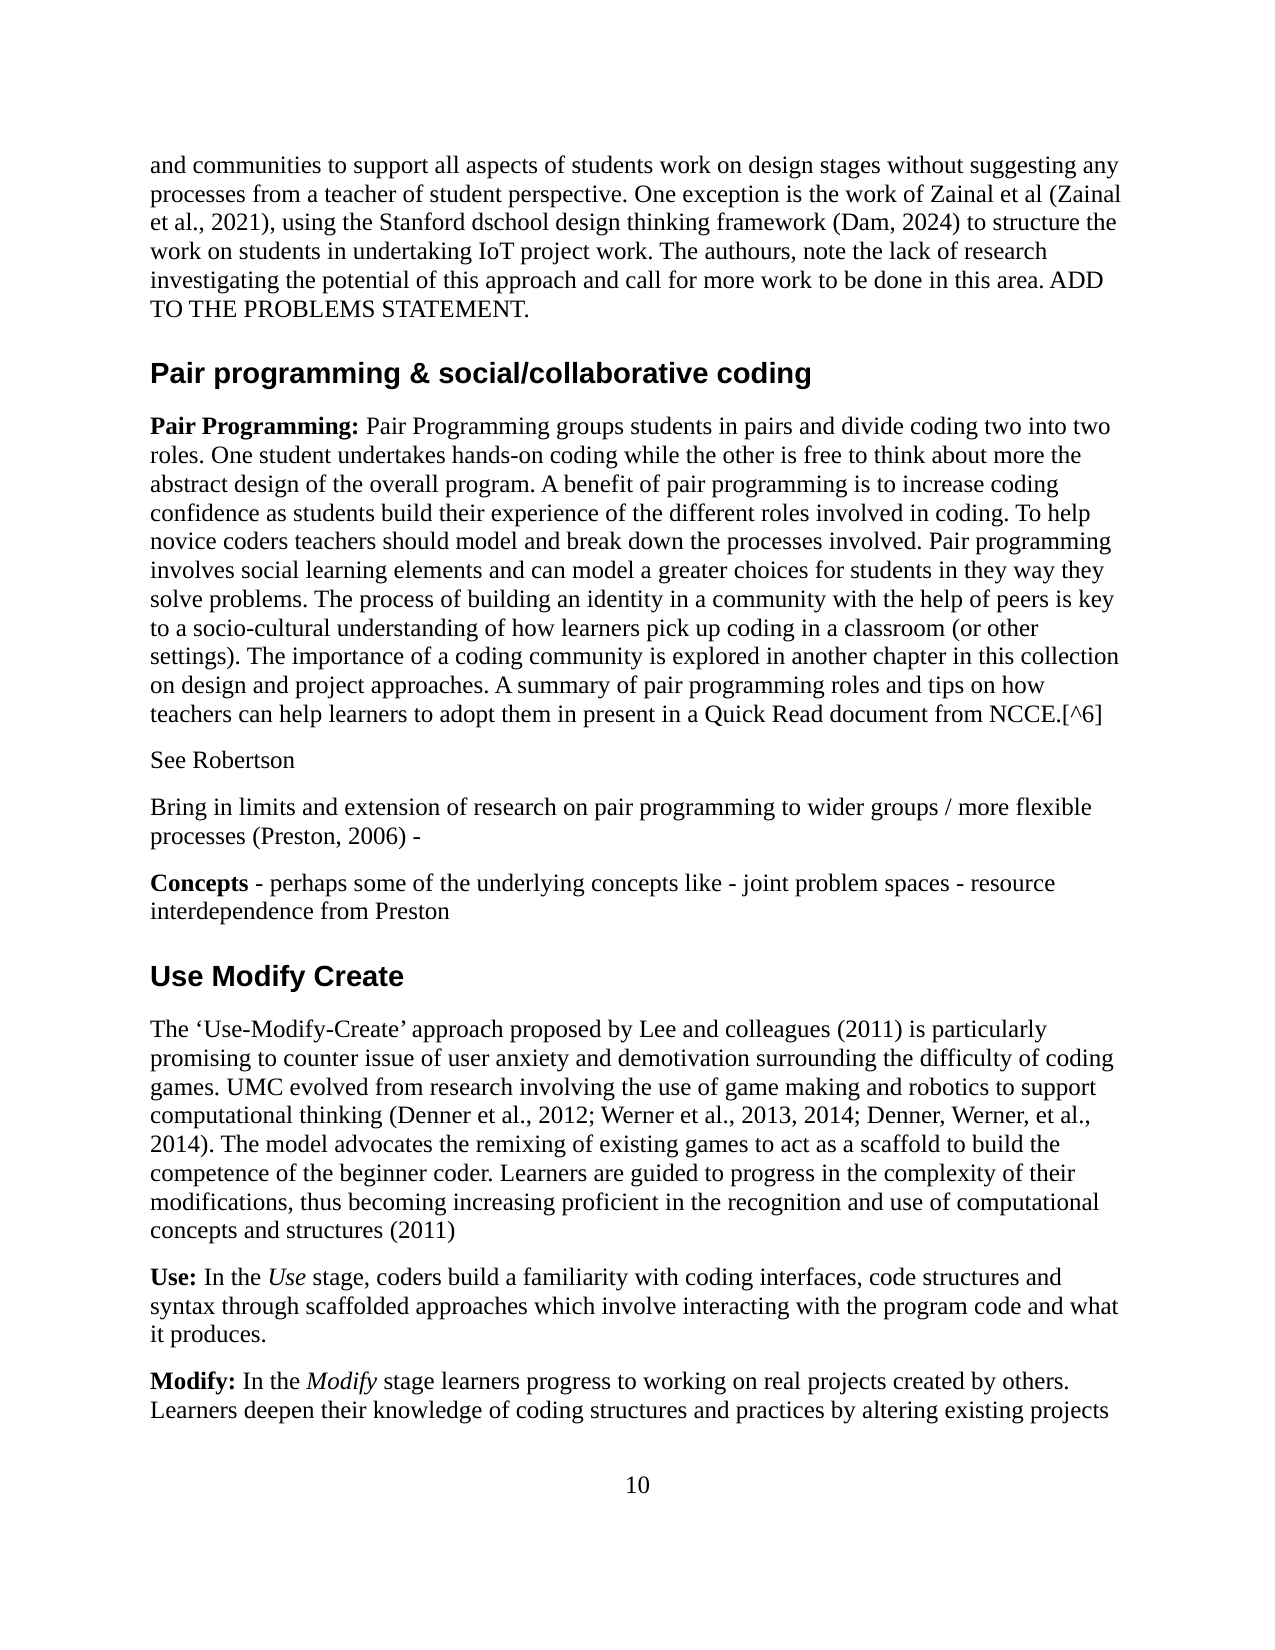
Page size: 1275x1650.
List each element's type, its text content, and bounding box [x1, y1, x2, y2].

text Use: In the Use stage, coders build a familiarity with coding interfaces, code structures and syntax through scaffolded approaches which involve interacting with the program code and what it produces. [150, 1262, 1125, 1348]
text Modify: In the Modify stage learners progress to working on real projects created by others. Learners deepen their knowledge of coding structures and practices by altering existing projects [150, 1366, 1125, 1424]
subtitle Pair programming & social/collaborative coding [150, 356, 1125, 390]
subtitle Use Modify Create [150, 959, 1125, 993]
text See Robertson [150, 746, 1125, 774]
text Concepts - perhaps some of the underlying concepts like - joint problem spaces - resource interdependence from Preston [150, 868, 1125, 925]
text and communities to support all aspects of students work on design stages without suggesting any processes from a teacher of student perspective. One exception is the work of Zainal et al (Zainal et al., 2021), using the Stanford dschool design thinking framework (Dam, 2024) to structure the work on students in undertaking IoT project work. The authours, note the lack of research investigating the potential of this approach and call for more work to be done in this area. ADD TO THE PROBLEMS STATEMENT. [150, 150, 1125, 322]
text The ‘Use-Modify-Create’ approach proposed by Lee and colleagues (2011) is particularly promising to counter issue of user anxiety and demotivation surrounding the difficulty of coding games. UMC evolved from research involving the use of game making and robotics to support computational thinking (Denner et al., 2012; Werner et al., 2013, 2014; Denner, Werner, et al., 2014). The model advocates the remixing of existing games to act as a scaffold to build the competence of the beginner coder. Learners are guided to progress in the complexity of their modifications, thus becoming increasing proficient in the recognition and use of computational concepts and structures (2011) [150, 1014, 1125, 1244]
text Pair Programming: Pair Programming groups students in pairs and divide coding two into two roles. One student undertakes hands-on coding while the other is free to think about more the abstract design of the overall program. A benefit of pair programming is to increase coding confidence as students build their experience of the different roles involved in coding. To help novice coders teachers should model and break down the processes involved. Pair programming involves social learning elements and can model a greater choices for students in they way they solve problems. The process of building an identity in a community with the help of peers is key to a socio-cultural understanding of how learners pick up coding in a classroom (or other settings). The importance of a coding community is explored in another chapter in this collection on design and project approaches. A summary of pair programming roles and tips on how teachers can help learners to adopt them in present in a Quick Read document from NCCE.[^6] [150, 411, 1125, 728]
text Bring in limits and extension of research on pair programming to wider groups / more flexible processes (Preston, 2006) - [150, 792, 1125, 850]
